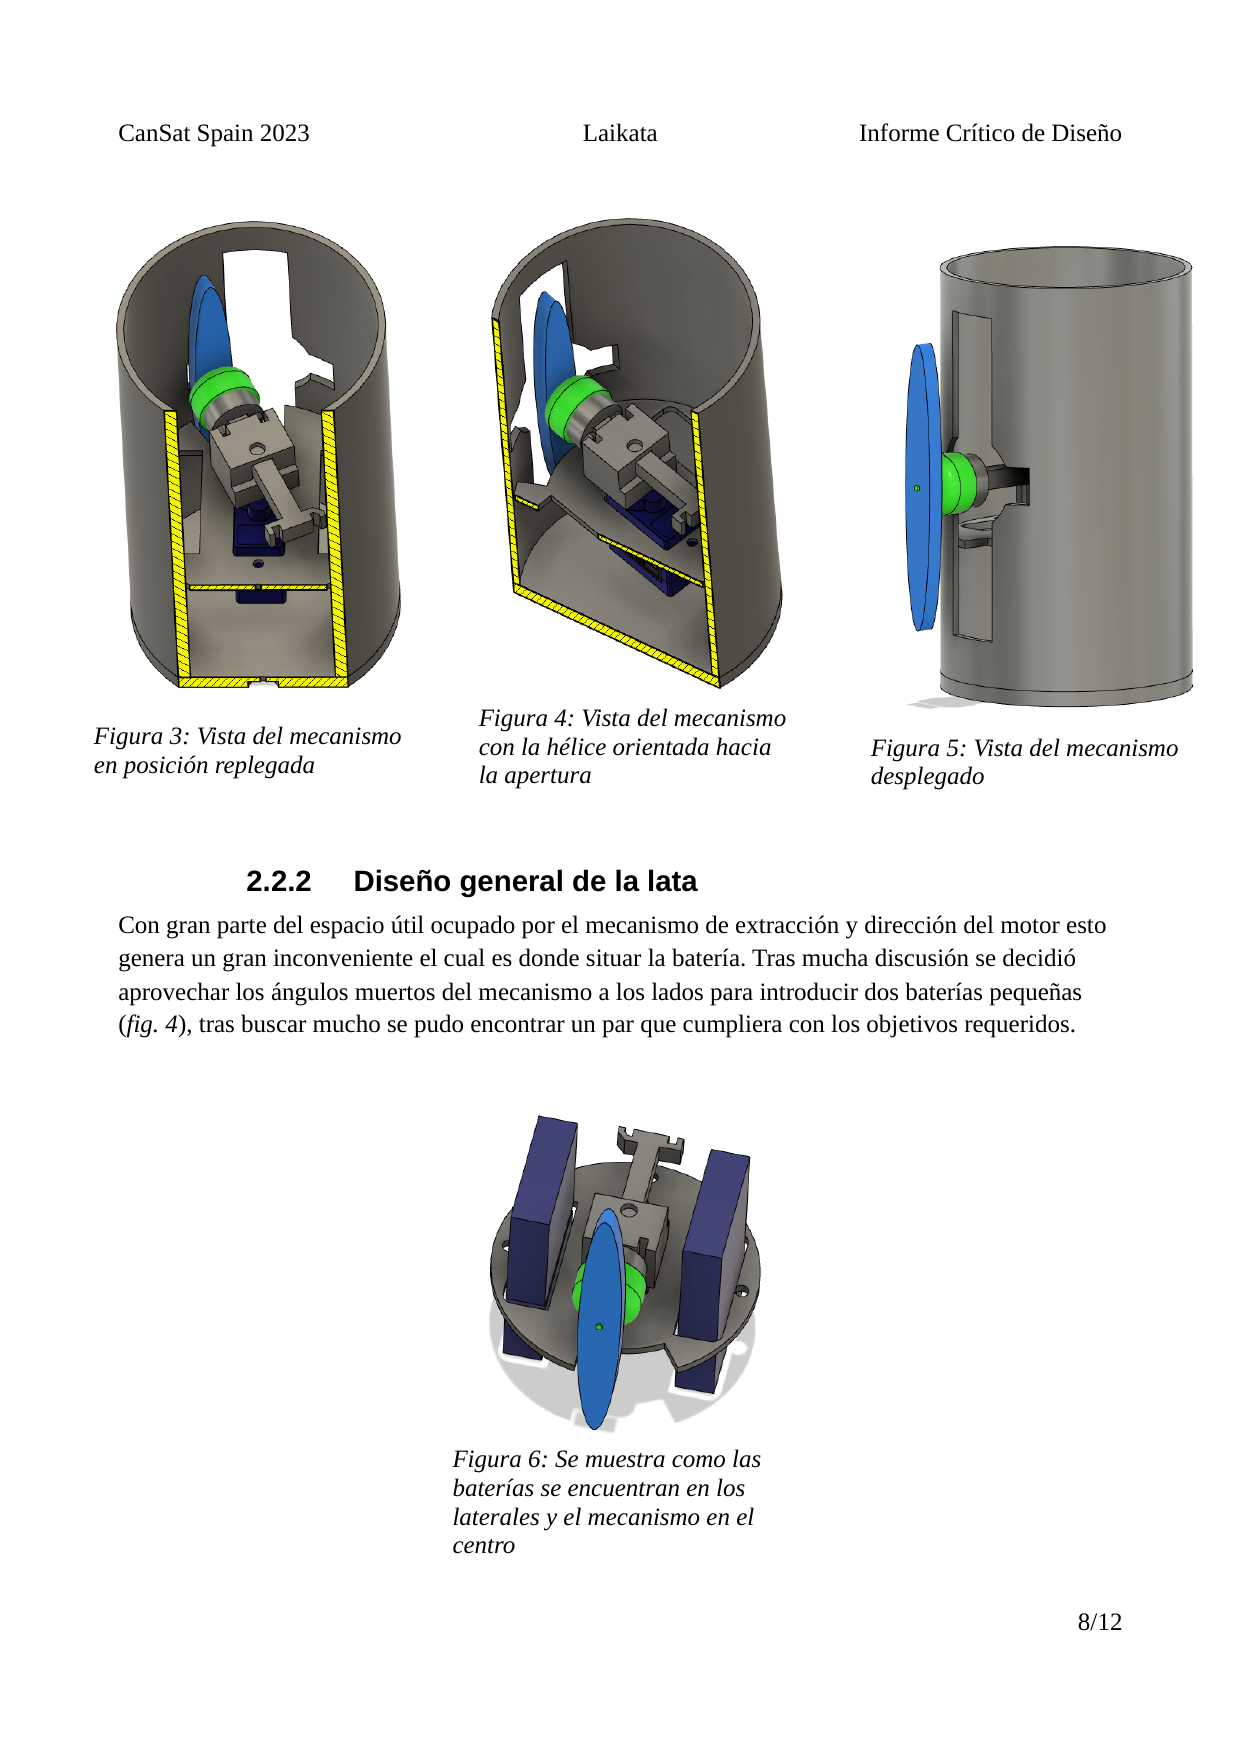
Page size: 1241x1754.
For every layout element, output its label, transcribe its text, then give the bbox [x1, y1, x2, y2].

picture [478, 213, 790, 704]
subtitle Diseño general de la lata [238, 864, 1122, 898]
text Figura 4: Vista del mecanismo con la hélice orientada hacia la apertura [478, 704, 789, 789]
text Figura 6: Se muestra como las baterías se encuentran en los laterales y el mecanismo en el centro [452, 1445, 788, 1559]
picture [870, 198, 1226, 733]
text Figura 3: Vista del mecanismo en posición replegada [94, 722, 426, 779]
picture [452, 1069, 789, 1445]
picture [93, 209, 427, 722]
text Figura 5: Vista del mecanismo desplegado [871, 733, 1226, 790]
text Con gran parte del espacio útil ocupado por el mecanismo de extracción y dirección del motor esto genera un gran inconveniente el cual es donde situar la batería. Tras mucha discusión se decidió aprovechar los ángulos muertos del mecanismo a los lados para introducir dos baterías pequeñas (fig. 4), tras buscar mucho se pudo encontrar un par que cumpliera con los objetivos requeridos. [118, 911, 1122, 1038]
